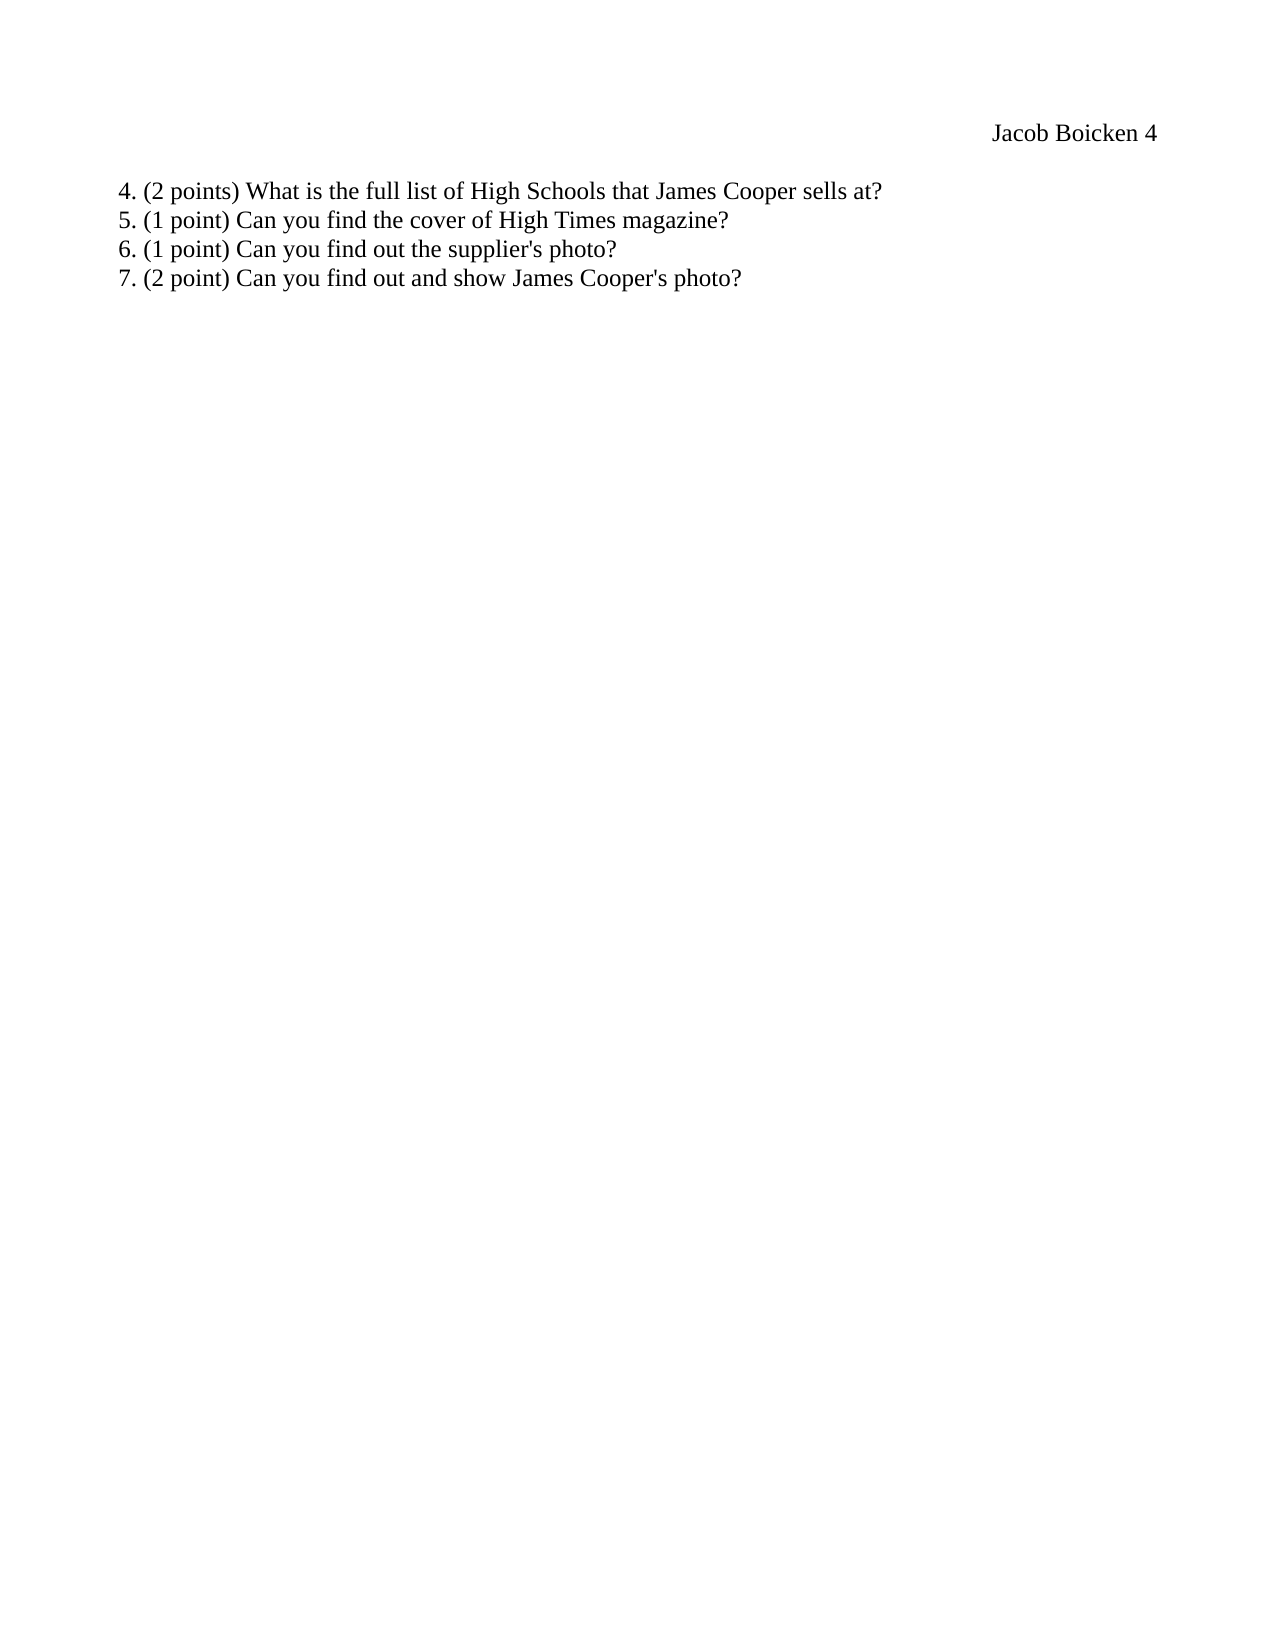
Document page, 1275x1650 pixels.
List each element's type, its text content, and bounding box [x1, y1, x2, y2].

text 4. (2 points) What is the full list of High Schools that James Cooper sells at? 5. (1 point) Can you find the cover of High Times magazine? 6. (1 point) Can you find out the supplier's photo? 7. (2 point) Can you find out and show James Cooper's photo? [118, 176, 1157, 291]
